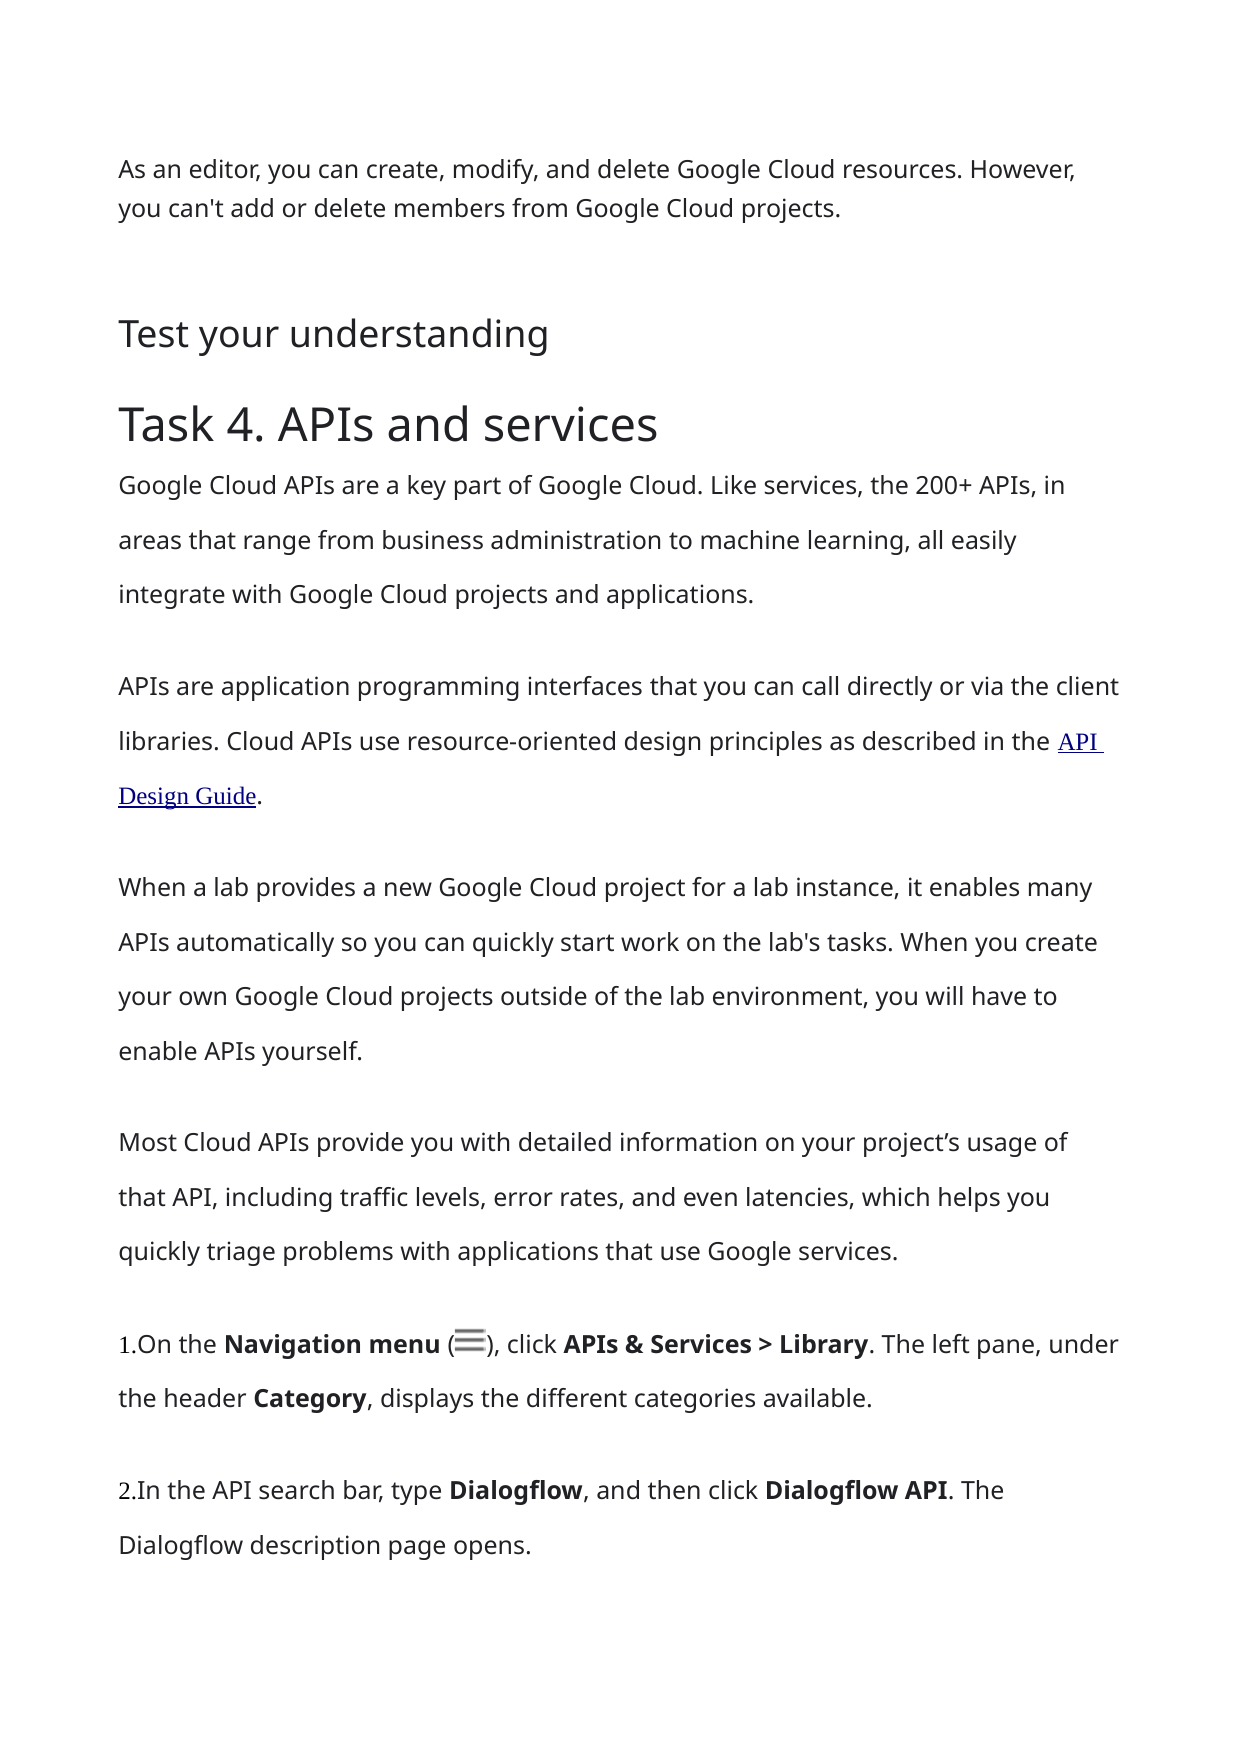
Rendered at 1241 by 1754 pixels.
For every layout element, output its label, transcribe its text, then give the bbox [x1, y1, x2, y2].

text As an editor, you can create, modify, and delete Google Cloud resources. However, you can't add or delete members from Google Cloud projects. [118, 118, 1122, 225]
list On the Navigation menu (), click APIs & Services > Library. The left pane, under the header Category, displays the different categories available. [118, 1326, 1122, 1415]
subtitle Test your understanding [118, 307, 1122, 358]
list In the API search bar, type Dialogflow, and then click Dialogflow API. The Dialogflow description page opens. [118, 1473, 1122, 1561]
picture [454, 1326, 486, 1354]
subtitle Task 4. APIs and services [118, 391, 1122, 455]
text When a lab provides a new Google Cloud project for a lab instance, it enables many APIs automatically so you can quickly start work on the lab's tasks. When you create your own Google Cloud projects outside of the lab environment, you will have to enable APIs yourself. [118, 870, 1122, 1067]
text Most Cloud APIs provide you with detailed information on your project’s usage of that API, including traffic levels, error rates, and even latencies, which helps you quickly triage problems with applications that use Google services. [118, 1125, 1122, 1268]
text Google Cloud APIs are a key part of Google Cloud. Like services, the 200+ APIs, in areas that range from business administration to machine learning, all easily integrate with Google Cloud projects and applications. [118, 468, 1122, 611]
text APIs are application programming interfaces that you can call directly or via the client libraries. Cloud APIs use resource-oriented design principles as described in the API Design Guide. [118, 669, 1122, 812]
